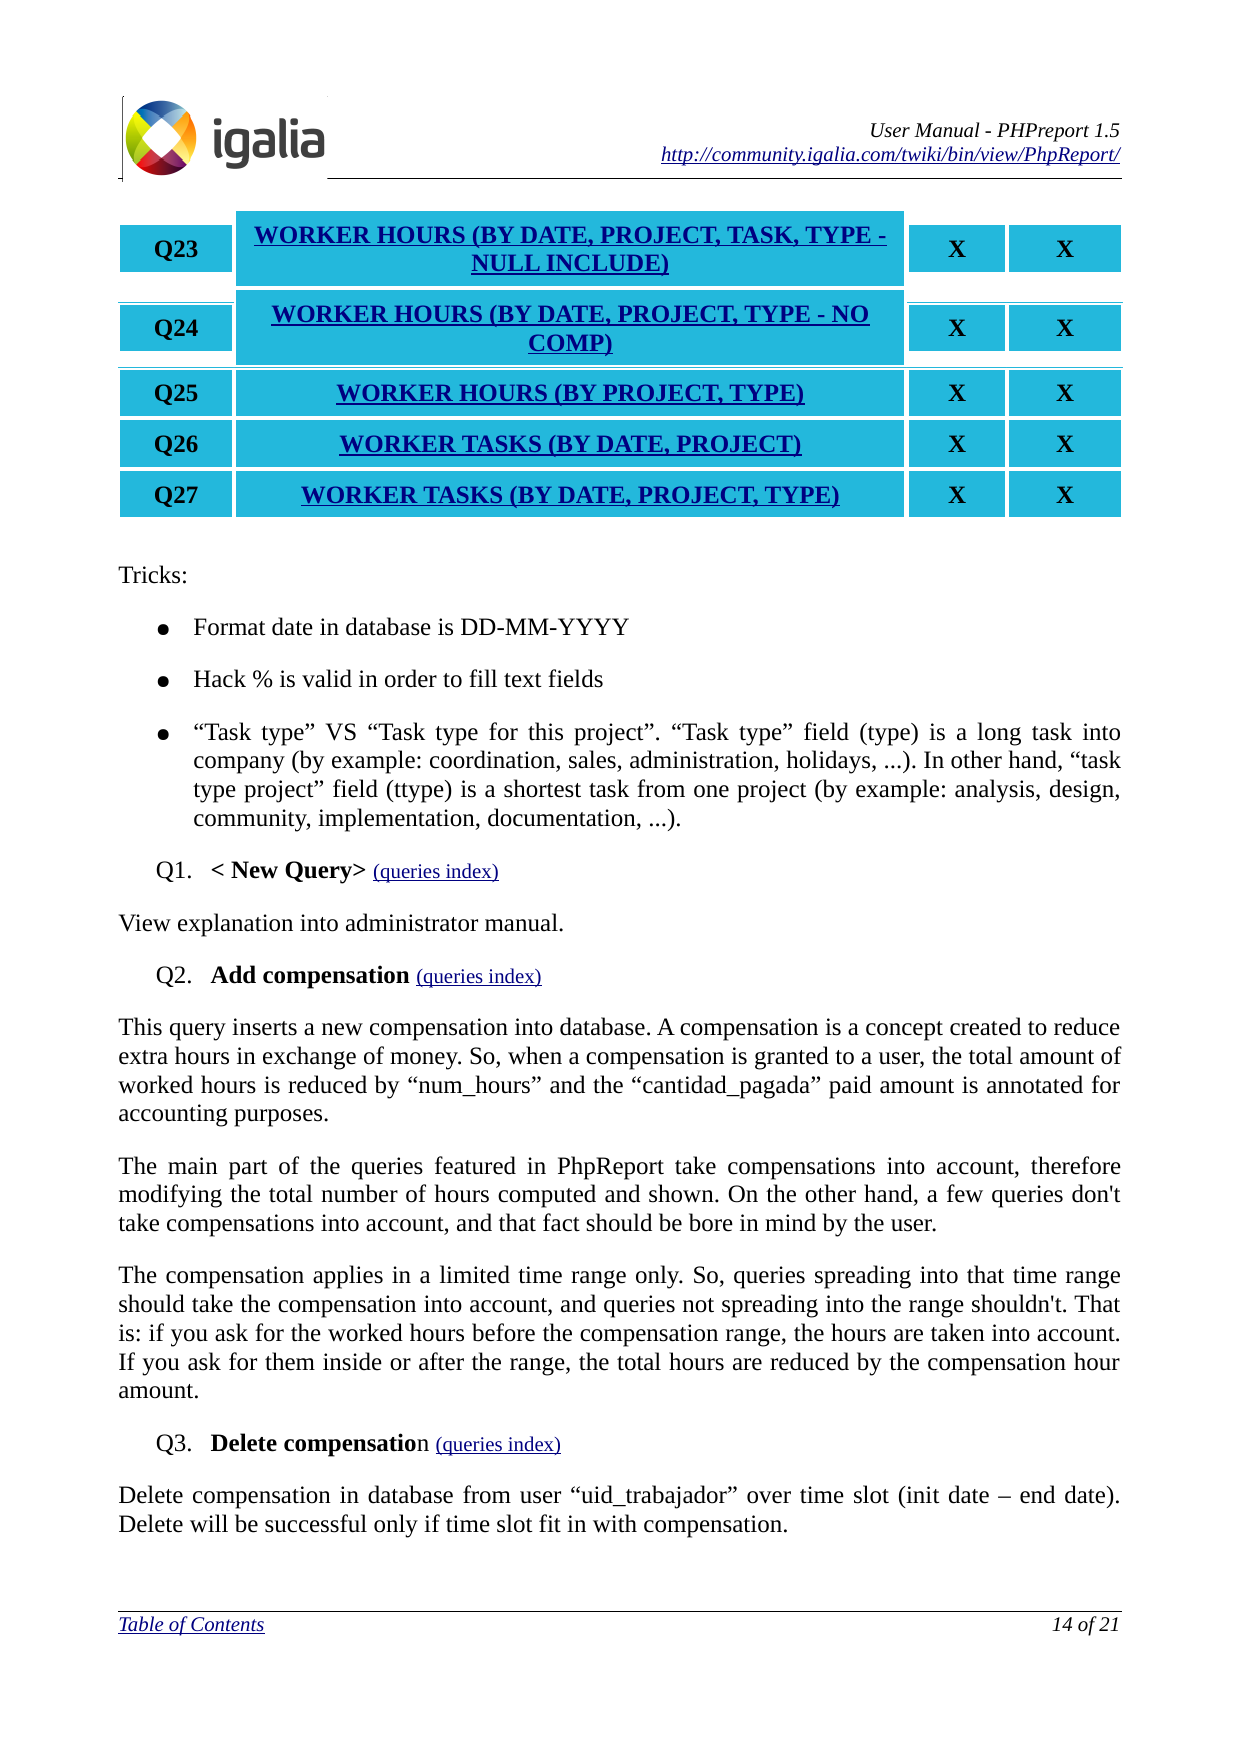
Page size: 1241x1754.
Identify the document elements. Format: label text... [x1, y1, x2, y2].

list “Task type” VS “Task type for this project”. “Task type” field (type) is a long task into company (by example: coordination, sales, administration, holidays, ...). In other hand, “task type project” field (ttype) is a shortest task from one project (by example: analysis, design, community, implementation, documentation, ...). [156, 717, 1122, 832]
table_cell Q24 [118, 288, 234, 302]
text The compensation applies in a limited time range only. So, queries spreading into that time range should take the compensation into account, and queries not spreading into the range shouldn't. That is: if you ask for the worked hours before the compensation range, the hours are taken into account. If you ask for them inside or after the range, the total hours are reduced by the compensation hour amount. [118, 1261, 1122, 1404]
table_cell Q23 [118, 209, 234, 223]
text Tricks: [118, 560, 1122, 589]
text This query inserts a new compensation into database. A compensation is a concept created to reduce extra hours in exchange of money. So, when a compensation is granted to a user, the total amount of worked hours is reduced by “num_hours” and the “cantidad_pagada” paid amount is annotated for accounting purposes. [118, 1012, 1122, 1127]
table_cell X [907, 288, 1007, 302]
text The main part of the queries featured in PhpReport take compensations into account, therefore modifying the total number of hours computed and shown. On the other hand, a few queries don't take compensations into account, and that fact should be bore in mind by the user. [118, 1151, 1122, 1237]
table_cell X [907, 274, 1007, 288]
table_cell X [1007, 353, 1123, 367]
text Delete compensation in database from user “uid_trabajador” over time slot (init date – end date). Delete will be successful only if time slot fit in with compensation. [118, 1480, 1122, 1538]
table_cell X [1007, 288, 1123, 302]
picture [122, 96, 328, 182]
list Hack % is valid in order to fill text fields [156, 664, 1122, 693]
table_cell X [1007, 209, 1123, 223]
list Delete compensation (queries index) [156, 1428, 1122, 1457]
list < New Query> (queries index) [156, 855, 1122, 884]
list Add compensation (queries index) [156, 960, 1122, 989]
table_cell X [907, 353, 1007, 367]
table_cell Q24 [118, 353, 234, 367]
list Format date in database is DD-MM-YYYY [156, 612, 1122, 641]
table_cell Q23 [118, 274, 234, 288]
table_cell X [907, 209, 1007, 223]
table_cell X [1007, 274, 1123, 288]
text View explanation into administrator manual. [118, 908, 1122, 936]
